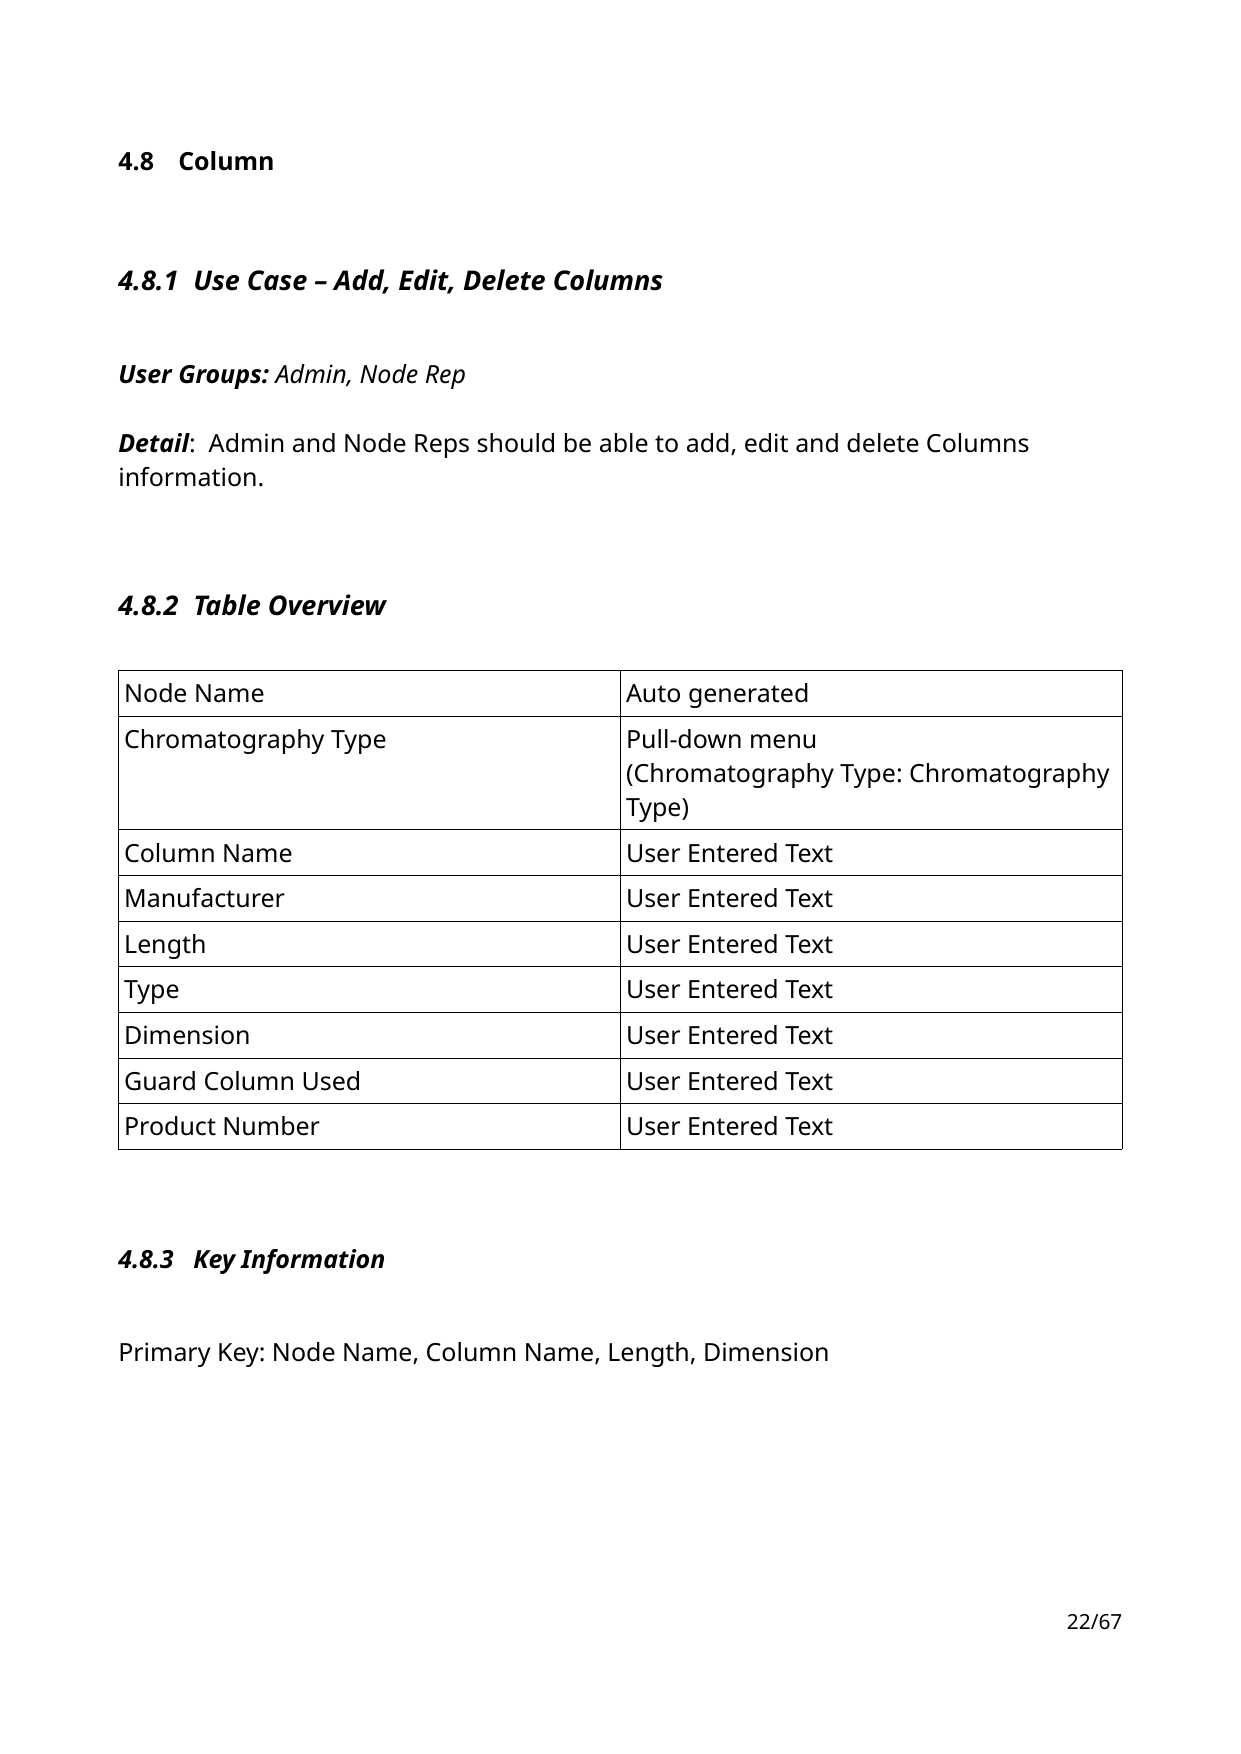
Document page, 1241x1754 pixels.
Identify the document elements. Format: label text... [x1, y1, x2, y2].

table_cell User Entered Text [621, 830, 1122, 875]
text Primary Key: Node Name, Column Name, Length, Dimension [118, 1335, 1122, 1369]
subtitle Use Case – Add, Edit, Delete Columns [118, 261, 1122, 298]
subtitle Column [118, 143, 1122, 177]
table_cell Guard Column Used [119, 1059, 620, 1103]
table_cell User Entered Text [621, 876, 1122, 921]
table_cell User Entered Text [621, 967, 1122, 1012]
table_cell Type [119, 967, 620, 1012]
table_cell Length [119, 922, 620, 966]
table_cell Column Name [119, 830, 620, 875]
table_cell Pull-down menu (Chromatography Type: Chromatography Type) [621, 717, 1122, 829]
subtitle Key Information [118, 1242, 1122, 1276]
subtitle Table Overview [118, 587, 1122, 623]
table_cell User Entered Text [621, 1104, 1122, 1149]
text User Groups: Admin, Node Rep [118, 357, 1122, 391]
table_header Node Name [119, 671, 620, 716]
table_cell Product Number [119, 1104, 620, 1149]
table_header Auto generated [621, 671, 1122, 716]
table_cell Manufacturer [119, 876, 620, 921]
table_cell Chromatography Type [119, 717, 620, 829]
table_cell User Entered Text [621, 922, 1122, 966]
table_cell Dimension [119, 1013, 620, 1057]
text Detail: Admin and Node Reps should be able to add, edit and delete Columns information. [118, 425, 1122, 493]
table_cell User Entered Text [621, 1059, 1122, 1103]
table_cell User Entered Text [621, 1013, 1122, 1057]
